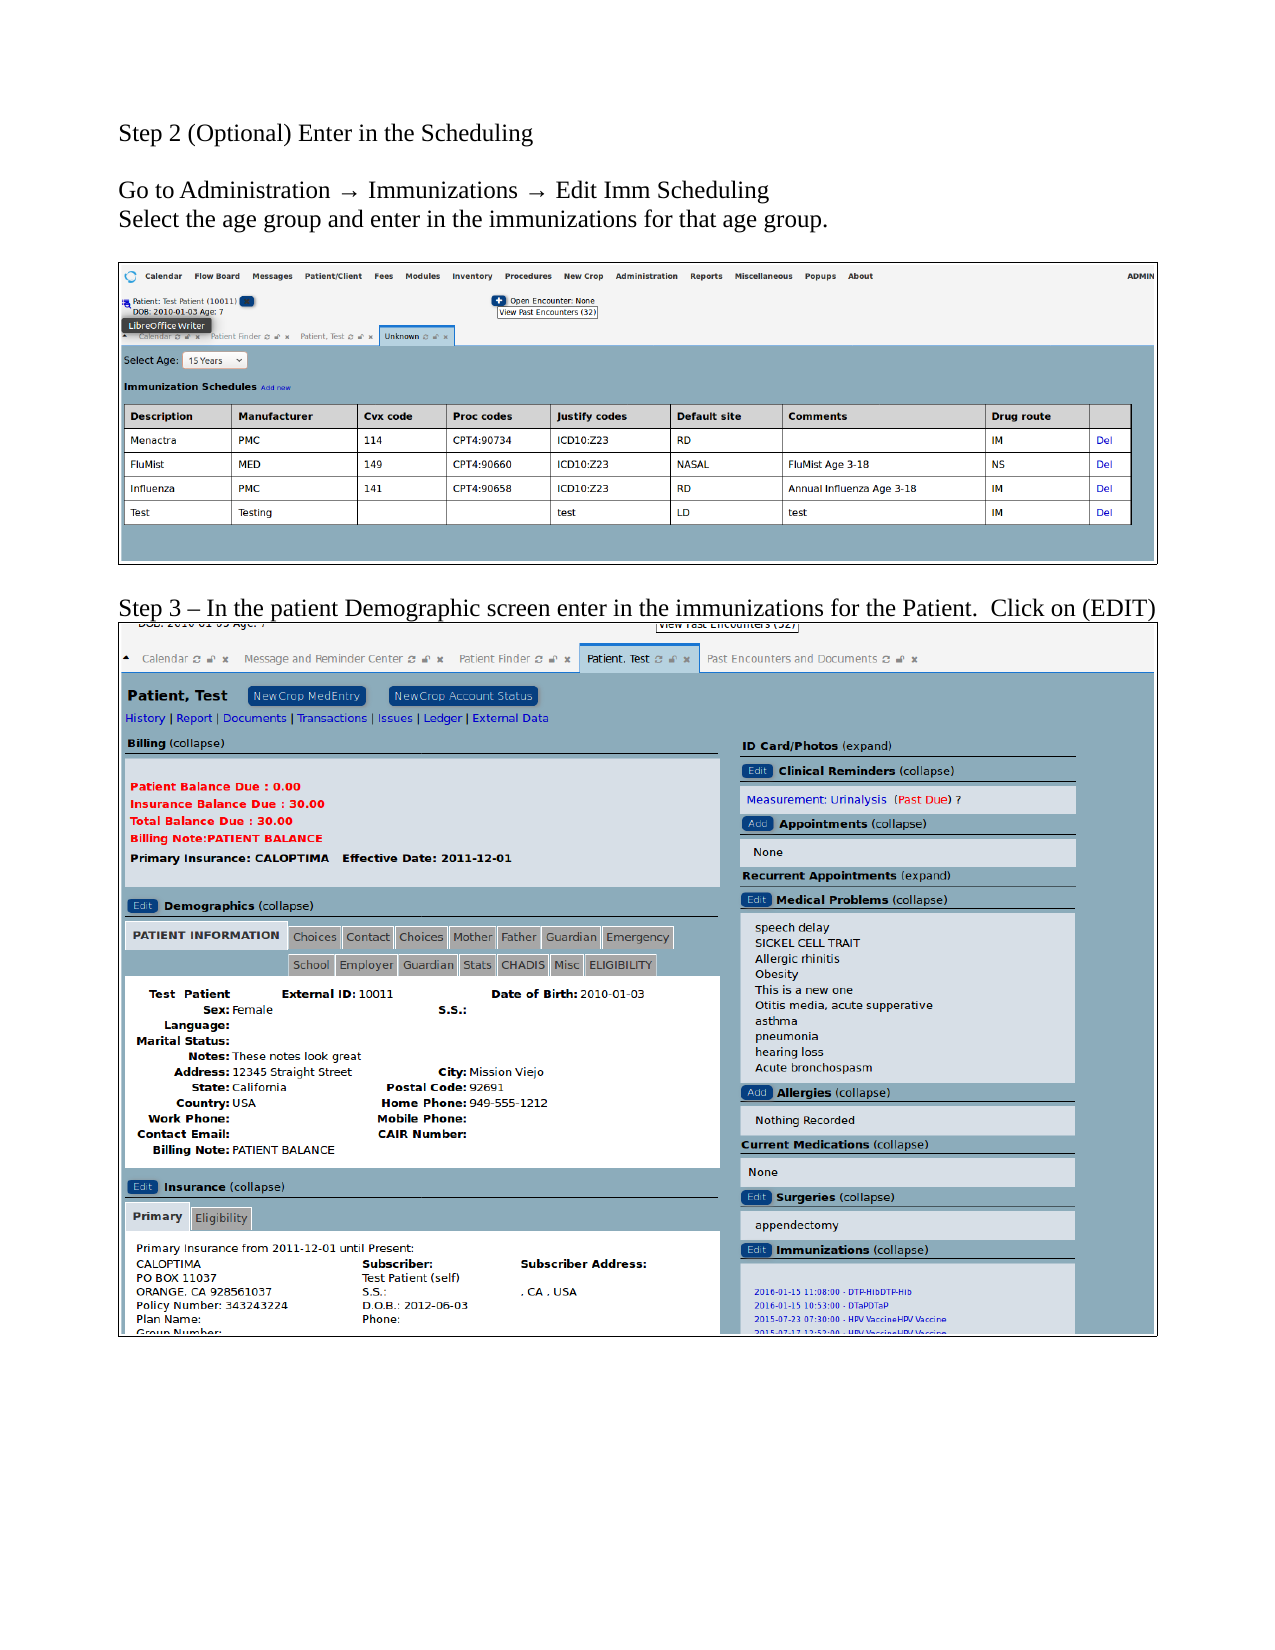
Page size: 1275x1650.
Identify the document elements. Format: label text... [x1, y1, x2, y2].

picture [121, 624, 1154, 1334]
text Step 2 (Optional) Enter in the Scheduling [118, 118, 1157, 147]
text Step 3 – In the patient Demographic screen enter in the immunizations for the Patient. Click on (EDIT) [118, 593, 1157, 622]
picture [121, 265, 1154, 561]
text Select the age group and enter in the immunizations for that age group. [118, 204, 1157, 233]
text Go to Administration → Immunizations → Edit Imm Scheduling [118, 176, 1157, 204]
